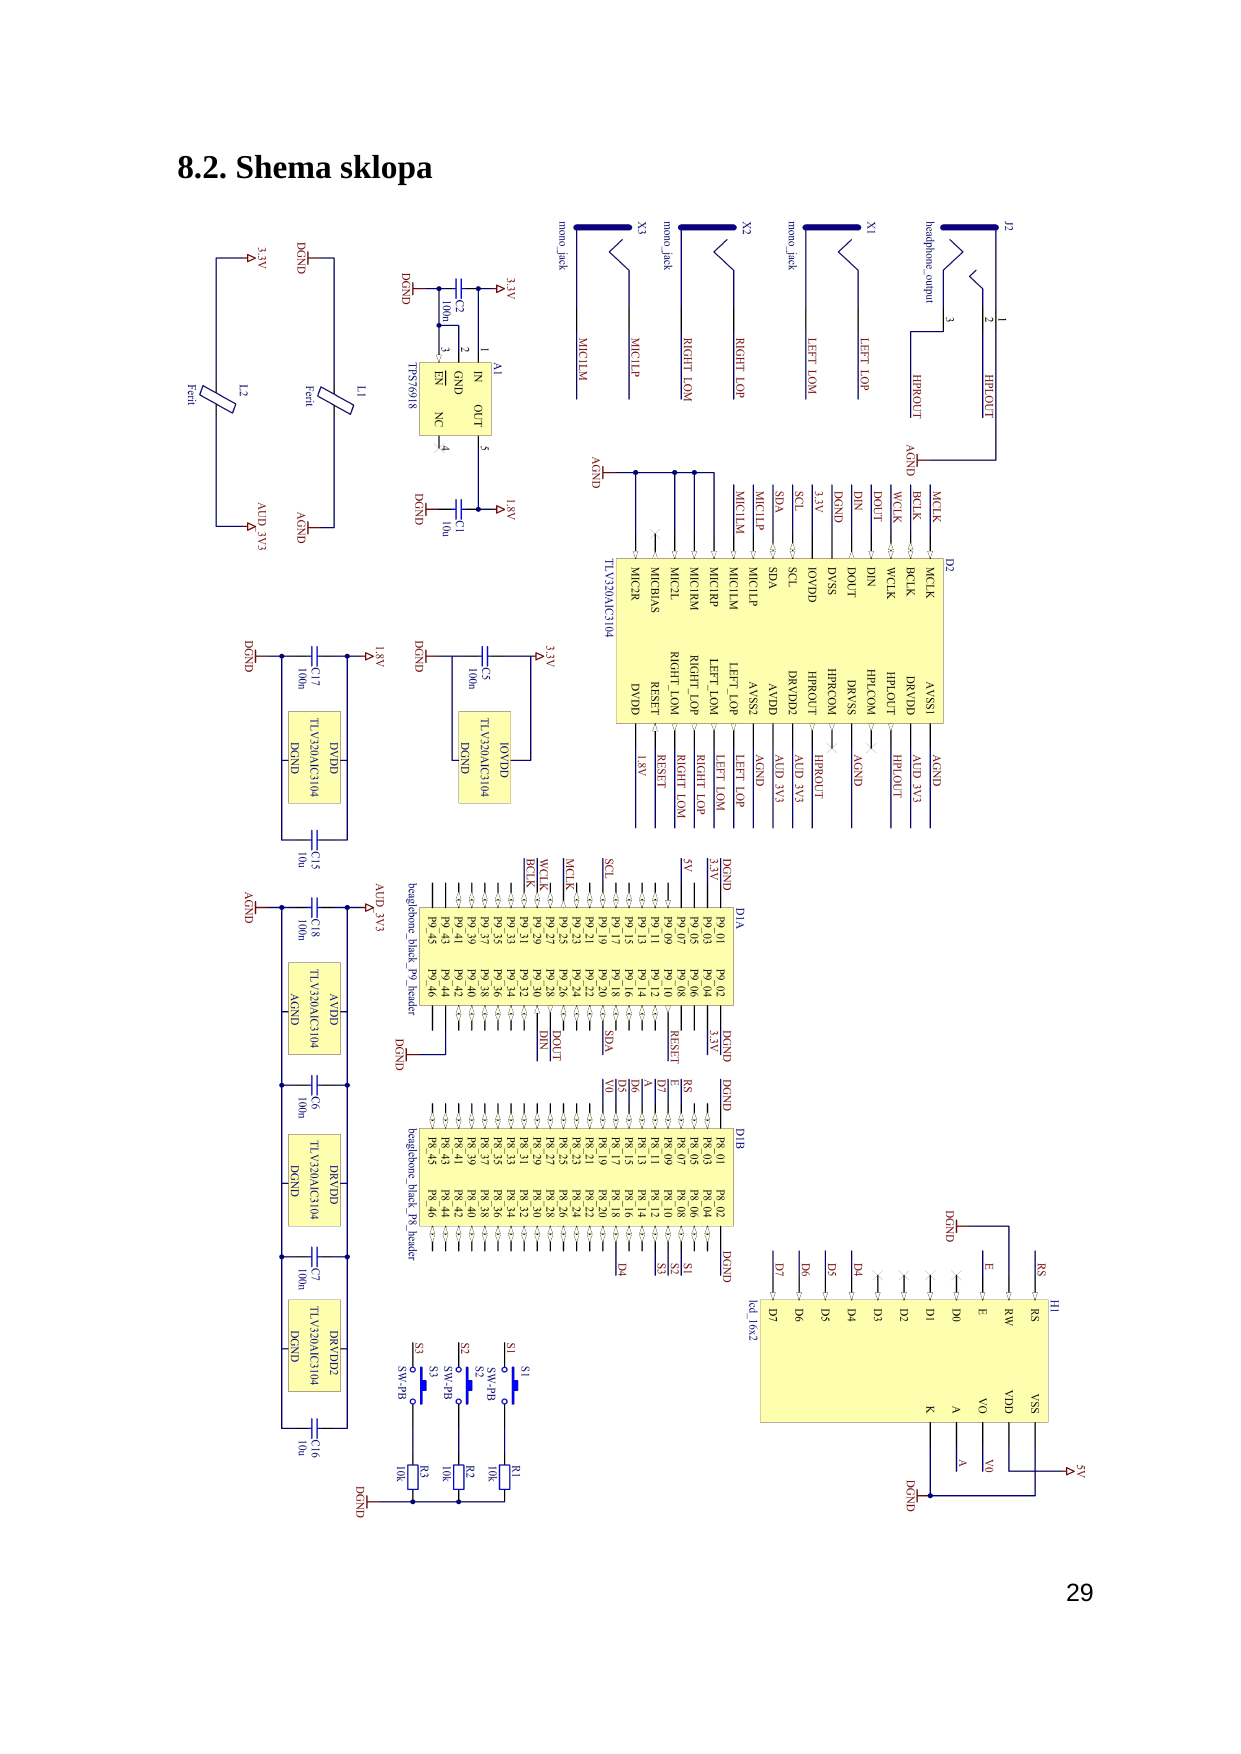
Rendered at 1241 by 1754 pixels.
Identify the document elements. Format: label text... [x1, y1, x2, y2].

subtitle 8.2. Shema sklopa [177, 147, 1093, 185]
picture [177, 215, 1094, 1524]
